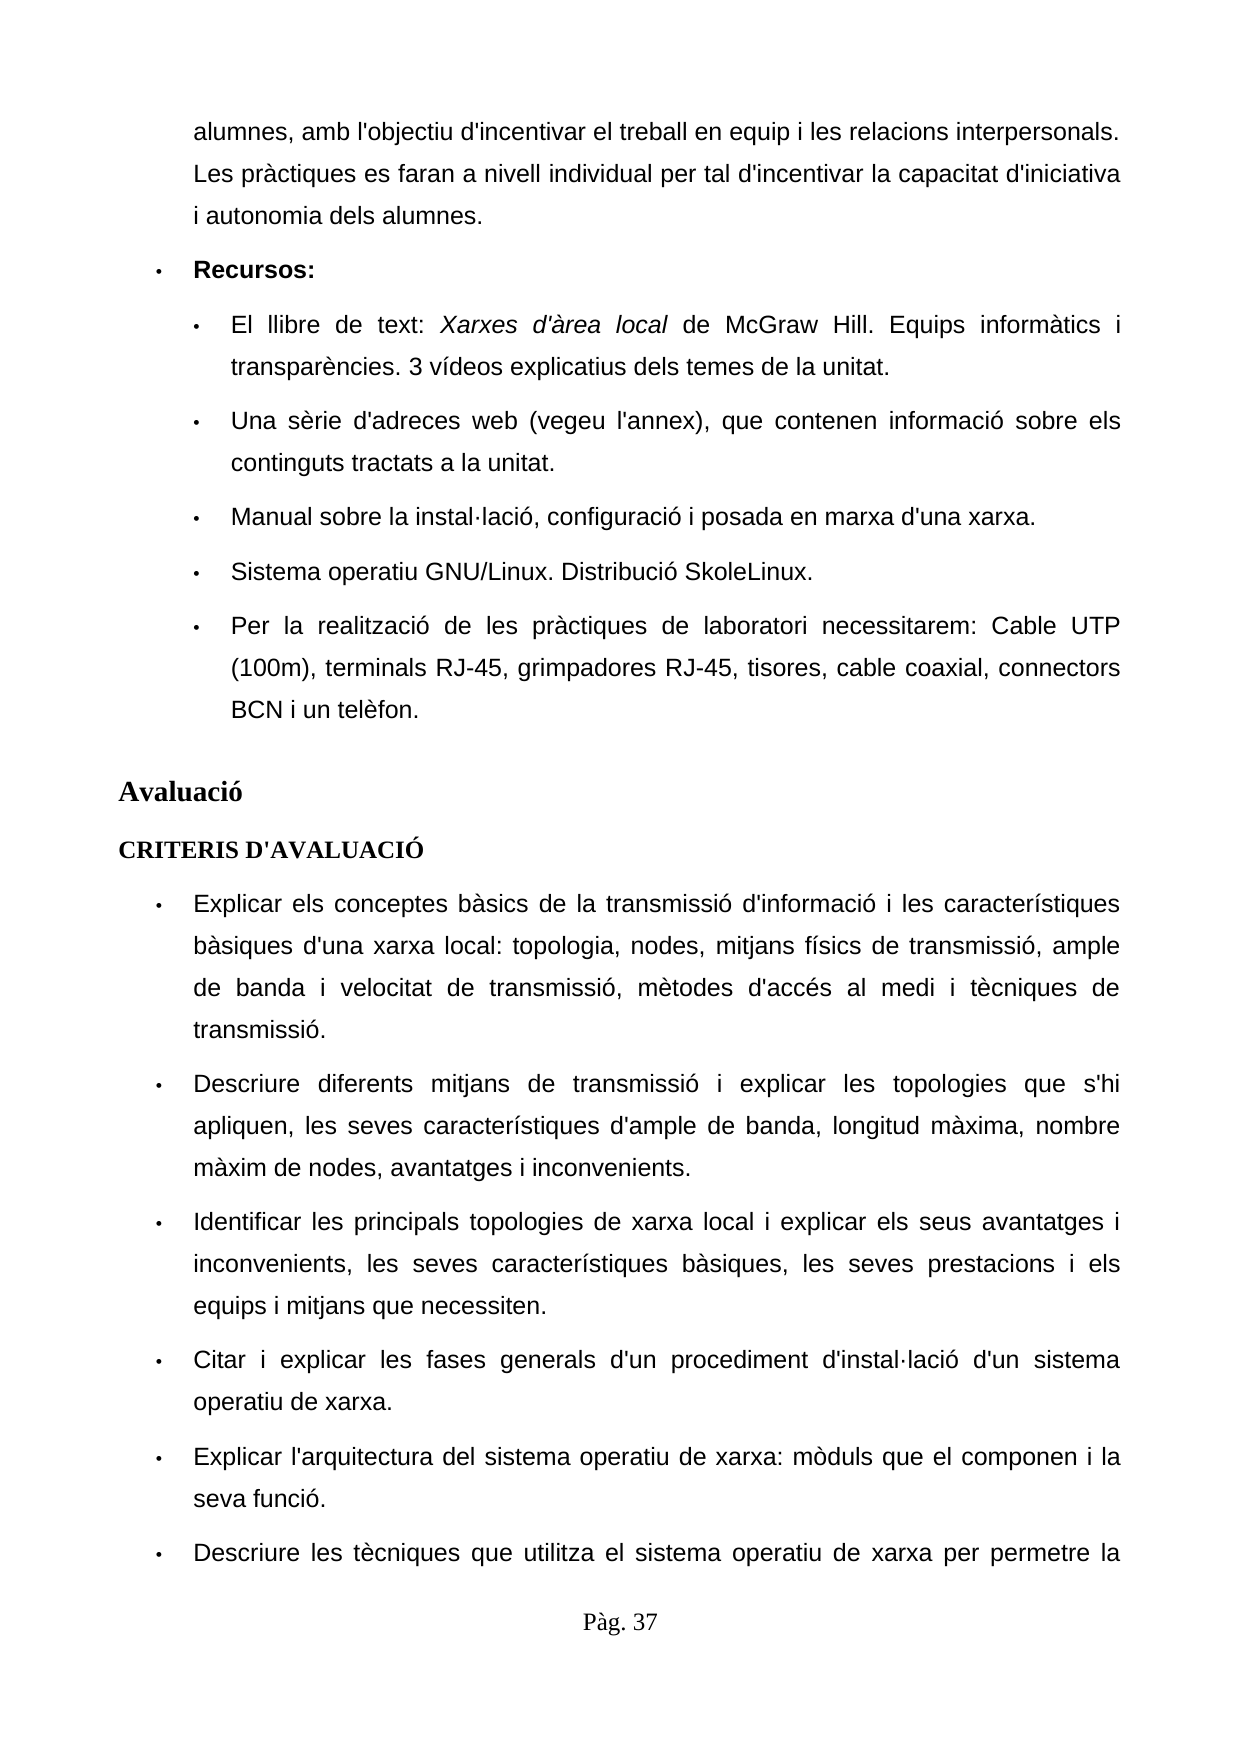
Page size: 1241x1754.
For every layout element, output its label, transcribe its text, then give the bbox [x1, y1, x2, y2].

list Sistema operatiu GNU/Linux. Distribució SkoleLinux. [193, 557, 1122, 585]
list Identificar les principals topologies de xarxa local i explicar els seus avantatges i inconvenients, les seves característiques bàsiques, les seves prestacions i els equips i mitjans que necessiten. [156, 1208, 1122, 1320]
list Una sèrie d'adreces web (vegeu l'annex), que contenen informació sobre els continguts tractats a la unitat. [193, 407, 1122, 477]
list Recursos: [156, 256, 1122, 284]
list Per la realització de les pràctiques de laboratori necessitarem: Cable UTP (100m), terminals RJ-45, grimpadores RJ-45, tisores, cable coaxial, connectors BCN i un telèfon. [193, 612, 1122, 723]
list Manual sobre la instal·lació, configuració i posada en marxa d'una xarxa. [193, 503, 1122, 531]
list El llibre de text: Xarxes d'àrea local de McGraw Hill. Equips informàtics i transparències. 3 vídeos explicatius dels temes de la unitat. [193, 311, 1122, 380]
text CRITERIS D'AVALUACIÓ [118, 836, 1122, 864]
list Citar i explicar les fases generals d'un procediment d'instal·lació d'un sistema operatiu de xarxa. [156, 1346, 1122, 1416]
list Descriure diferents mitjans de transmissió i explicar les topologies que s'hi apliquen, les seves característiques d'ample de banda, longitud màxima, nombre màxim de nodes, avantatges i inconvenients. [156, 1070, 1122, 1182]
list Explicar l'arquitectura del sistema operatiu de xarxa: mòduls que el componen i la seva funció. [156, 1442, 1122, 1512]
list alumnes, amb l'objectiu d'incentivar el treball en equip i les relacions interpersonals. Les pràctiques es faran a nivell individual per tal d'incentivar la capacitat d'iniciativa i autonomia dels alumnes. [156, 118, 1122, 230]
list Descriure les tècniques que utilitza el sistema operatiu de xarxa per permetre la [156, 1539, 1122, 1567]
subtitle Avaluació [118, 775, 1122, 807]
list Explicar els conceptes bàsics de la transmissió d'informació i les característiques bàsiques d'una xarxa local: topologia, nodes, mitjans físics de transmissió, ample de banda i velocitat de transmissió, mètodes d'accés al medi i tècniques de transmissió. [156, 890, 1122, 1043]
